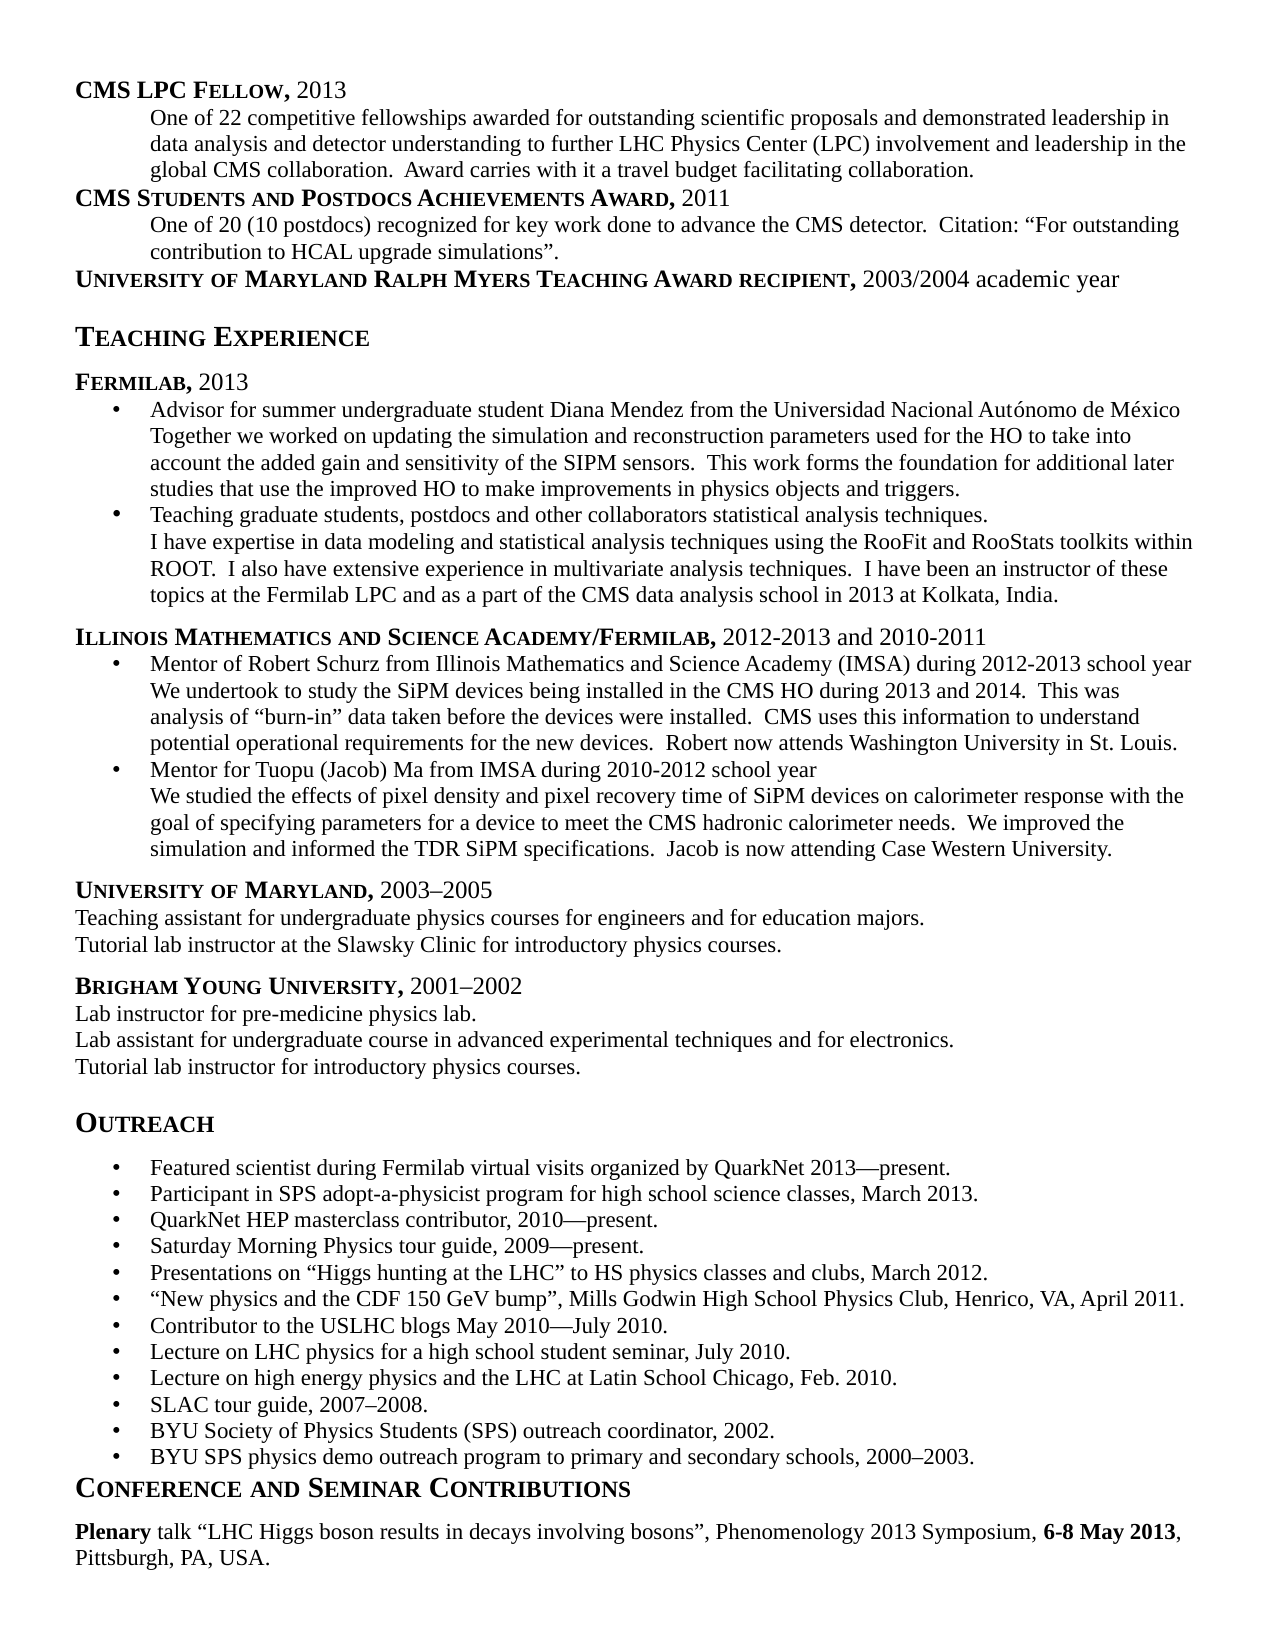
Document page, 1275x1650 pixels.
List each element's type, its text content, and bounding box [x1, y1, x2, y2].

list Presentations on “Higgs hunting at the LHC” to HS physics classes and clubs, March 2012. [112, 1259, 1200, 1285]
list One of 22 competitive fellowships awarded for outstanding scientific proposals and demonstrated leadership in data analysis and detector understanding to further LHC Physics Center (LPC) involvement and leadership in the global CMS collaboration. Award carries with it a travel budget facilitating collaboration. [112, 104, 1200, 183]
text Illinois Mathematics and Science Academy/Fermilab, 2012-2013 and 2010-2011 [75, 622, 1200, 650]
list Contributor to the USLHC blogs May 2010—July 2010. [112, 1312, 1200, 1338]
text University of Maryland, 2003–2005 [75, 876, 1200, 904]
list Lecture on LHC physics for a high school student seminar, July 2010. [112, 1338, 1200, 1364]
text Plenary talk “LHC Higgs boson results in decays involving bosons”, Phenomenology 2013 Symposium, 6-8 May 2013, Pittsburgh, PA, USA. [75, 1518, 1200, 1570]
list Participant in SPS adopt-a-physicist program for high school science classes, March 2013. [112, 1180, 1200, 1206]
text Teaching assistant for undergraduate physics courses for engineers and for education majors. [75, 904, 1200, 931]
list Mentor of Robert Schurz from Illinois Mathematics and Science Academy (IMSA) during 2012-2013 school year [112, 650, 1200, 677]
list Advisor for summer undergraduate student Diana Mendez from the Universidad Nacional Autónomo de México [112, 396, 1200, 422]
text CMS LPC Fellow, 2013 [75, 75, 1200, 104]
text Teaching Experience [75, 319, 1200, 353]
text Tutorial lab instructor at the Slawsky Clinic for introductory physics courses. [75, 931, 1200, 957]
text Outreach [75, 1106, 1200, 1139]
list We undertook to study the SiPM devices being installed in the CMS HO during 2013 and 2014. This was analysis of “burn-in” data taken before the devices were installed. CMS uses this information to understand potential operational requirements for the new devices. Robert now attends Washington University in St. Louis. [112, 677, 1200, 756]
list Mentor for Tuopu (Jacob) Ma from IMSA during 2010-2012 school year [112, 756, 1200, 782]
text Conference and Seminar Contributions [75, 1470, 1200, 1503]
text Fermilab, 2013 [75, 367, 1200, 396]
list BYU Society of Physics Students (SPS) outreach coordinator, 2002. [112, 1417, 1200, 1443]
list BYU SPS physics demo outreach program to primary and secondary schools, 2000–2003. [112, 1443, 1200, 1470]
text Tutorial lab instructor for introductory physics courses. [75, 1053, 1200, 1079]
list “New physics and the CDF 150 GeV bump”, Mills Godwin High School Physics Club, Henrico, VA, April 2011. [112, 1285, 1200, 1312]
list Together we worked on updating the simulation and reconstruction parameters used for the HO to take into account the added gain and sensitivity of the SIPM sensors. This work forms the foundation for additional later studies that use the improved HO to make improvements in physics objects and triggers. [112, 422, 1200, 501]
list QuarkNet HEP masterclass contributor, 2010—present. [112, 1206, 1200, 1233]
list Teaching graduate students, postdocs and other collaborators statistical analysis techniques. [112, 501, 1200, 528]
list Lecture on high energy physics and the LHC at Latin School Chicago, Feb. 2010. [112, 1364, 1200, 1391]
list SLAC tour guide, 2007–2008. [112, 1391, 1200, 1417]
text One of 20 (10 postdocs) recognized for key work done to advance the CMS detector. Citation: “For outstanding contribution to HCAL upgrade simulations”. [75, 212, 1200, 264]
list Featured scientist during Fermilab virtual visits organized by QuarkNet 2013—present. [112, 1153, 1200, 1180]
list We studied the effects of pixel density and pixel recovery time of SiPM devices on calorimeter response with the goal of specifying parameters for a device to meet the CMS hadronic calorimeter needs. We improved the simulation and informed the TDR SiPM specifications. Jacob is now attending Case Western University. [112, 782, 1200, 861]
text CMS Students and Postdocs Achievements Award, 2011 [75, 183, 1200, 212]
list I have expertise in data modeling and statistical analysis techniques using the RooFit and RooStats toolkits within ROOT. I also have extensive experience in multivariate analysis techniques. I have been an instructor of these topics at the Fermilab LPC and as a part of the CMS data analysis school in 2013 at Kolkata, India. [112, 528, 1200, 607]
list Saturday Morning Physics tour guide, 2009—present. [112, 1233, 1200, 1259]
text Lab instructor for pre-medicine physics lab. [75, 1000, 1200, 1027]
text University of Maryland Ralph Myers Teaching Award recipient, 2003/2004 academic year [75, 264, 1200, 293]
text Lab assistant for undergraduate course in advanced experimental techniques and for electronics. [75, 1027, 1200, 1053]
text Brigham Young University, 2001–2002 [75, 971, 1200, 1000]
